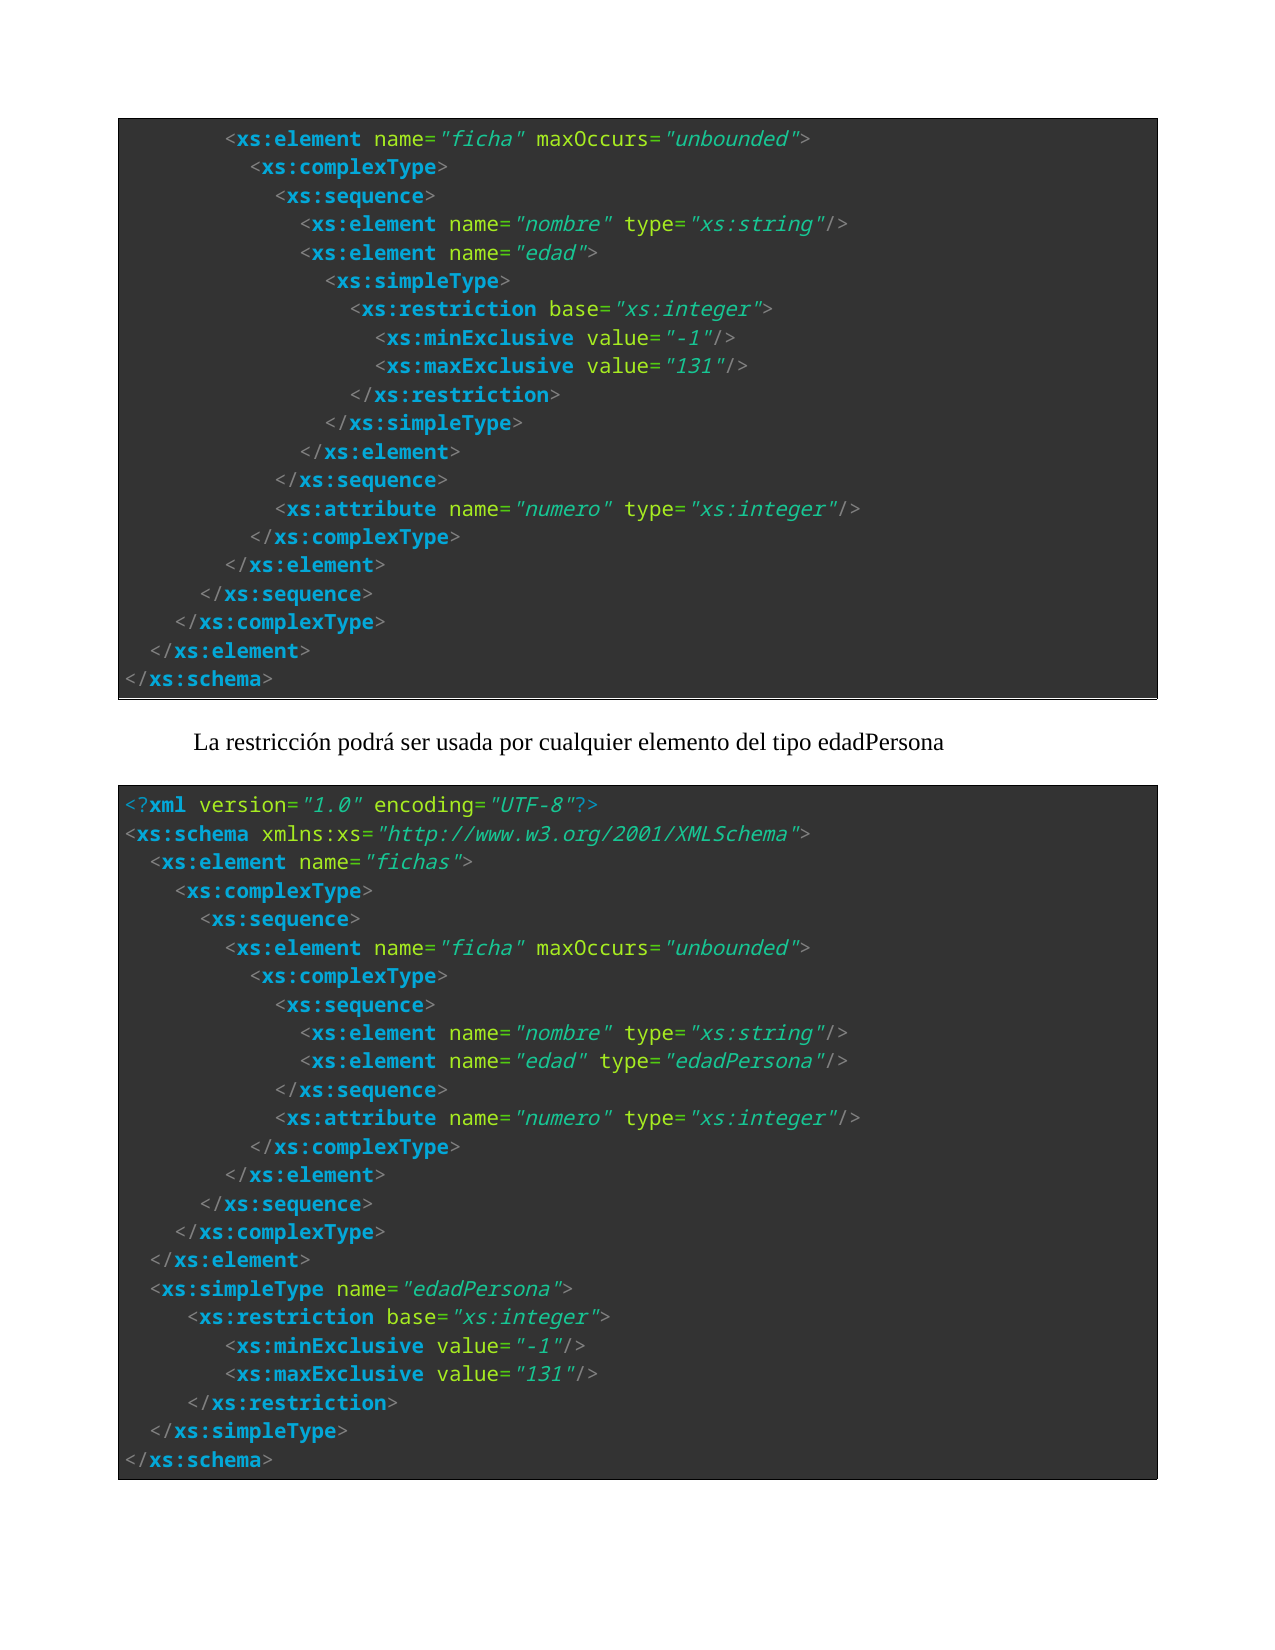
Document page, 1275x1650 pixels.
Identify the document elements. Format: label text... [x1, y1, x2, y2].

text La restricción podrá ser usada por cualquier elemento del tipo edadPersona [118, 727, 1157, 756]
table_header <xs:element name="ficha" maxOccurs="unbounded"> <xs:complexType> <xs:sequence> <xs:element name="nombre" type="xs:string"/> <xs:element name="edad"> <xs:simpleType> <xs:restriction base="xs:integer"> <xs:minExclusive value="-1"/> <xs:maxExclusive value="131"/> </xs:restriction> </xs:simpleType> </xs:element> </xs:sequence> <xs:attribute name="numero" type="xs:integer"/> </xs:complexType> </xs:element> </xs:sequence> </xs:complexType> </xs:element> </xs:schema> [119, 119, 1157, 698]
table_header <?xml version="1.0" encoding="UTF-8"?> <xs:schema xmlns:xs="http://www.w3.org/2001/XMLSchema"> <xs:element name="fichas"> <xs:complexType> <xs:sequence> <xs:element name="ficha" maxOccurs="unbounded"> <xs:complexType> <xs:sequence> <xs:element name="nombre" type="xs:string"/> <xs:element name="edad" type="edadPersona"/> </xs:sequence> <xs:attribute name="numero" type="xs:integer"/> </xs:complexType> </xs:element> </xs:sequence> </xs:complexType> </xs:element> <xs:simpleType name="edadPersona"> <xs:restriction base="xs:integer"> <xs:minExclusive value="-1"/> <xs:maxExclusive value="131"/> </xs:restriction> </xs:simpleType> </xs:schema> [119, 786, 1157, 1479]
